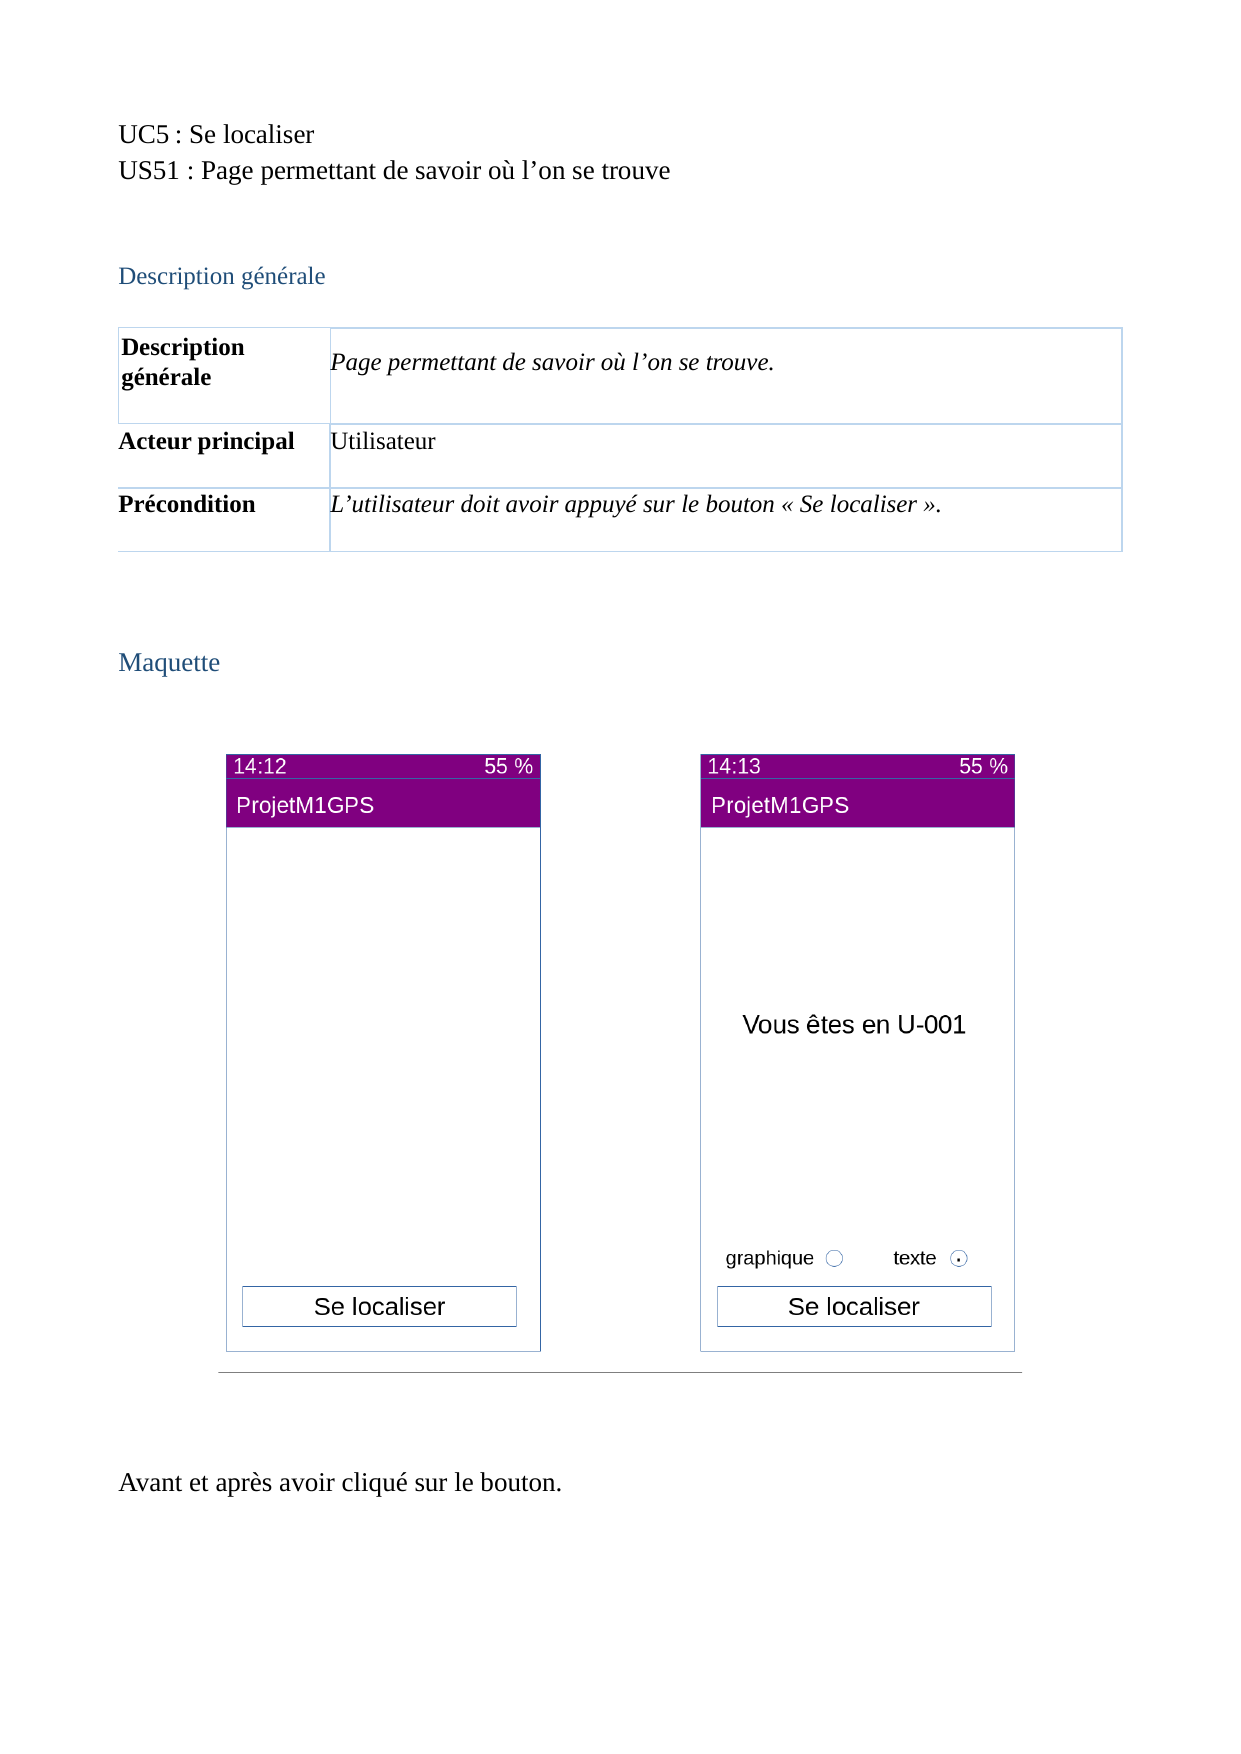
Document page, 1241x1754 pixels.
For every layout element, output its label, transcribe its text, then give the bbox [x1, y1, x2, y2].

text Description générale [118, 261, 1122, 290]
table_cell Utilisateur [331, 425, 1121, 487]
picture [218, 739, 1023, 1373]
table_header Page permettant de savoir où l’on se trouve. [331, 329, 1121, 423]
text Maquette [118, 646, 1122, 677]
table_header Description générale [119, 328, 330, 423]
table_cell Acteur principal [118, 424, 329, 487]
text Avant et après avoir cliqué sur le bouton. [118, 1466, 1122, 1497]
table_cell Précondition [118, 489, 329, 551]
text US51 : Page permettant de savoir où l’on se trouve [118, 154, 1122, 185]
table_cell L’utilisateur doit avoir appuyé sur le bouton « Se localiser ». [331, 489, 1121, 551]
text UC5 : Se localiser [118, 118, 1122, 149]
